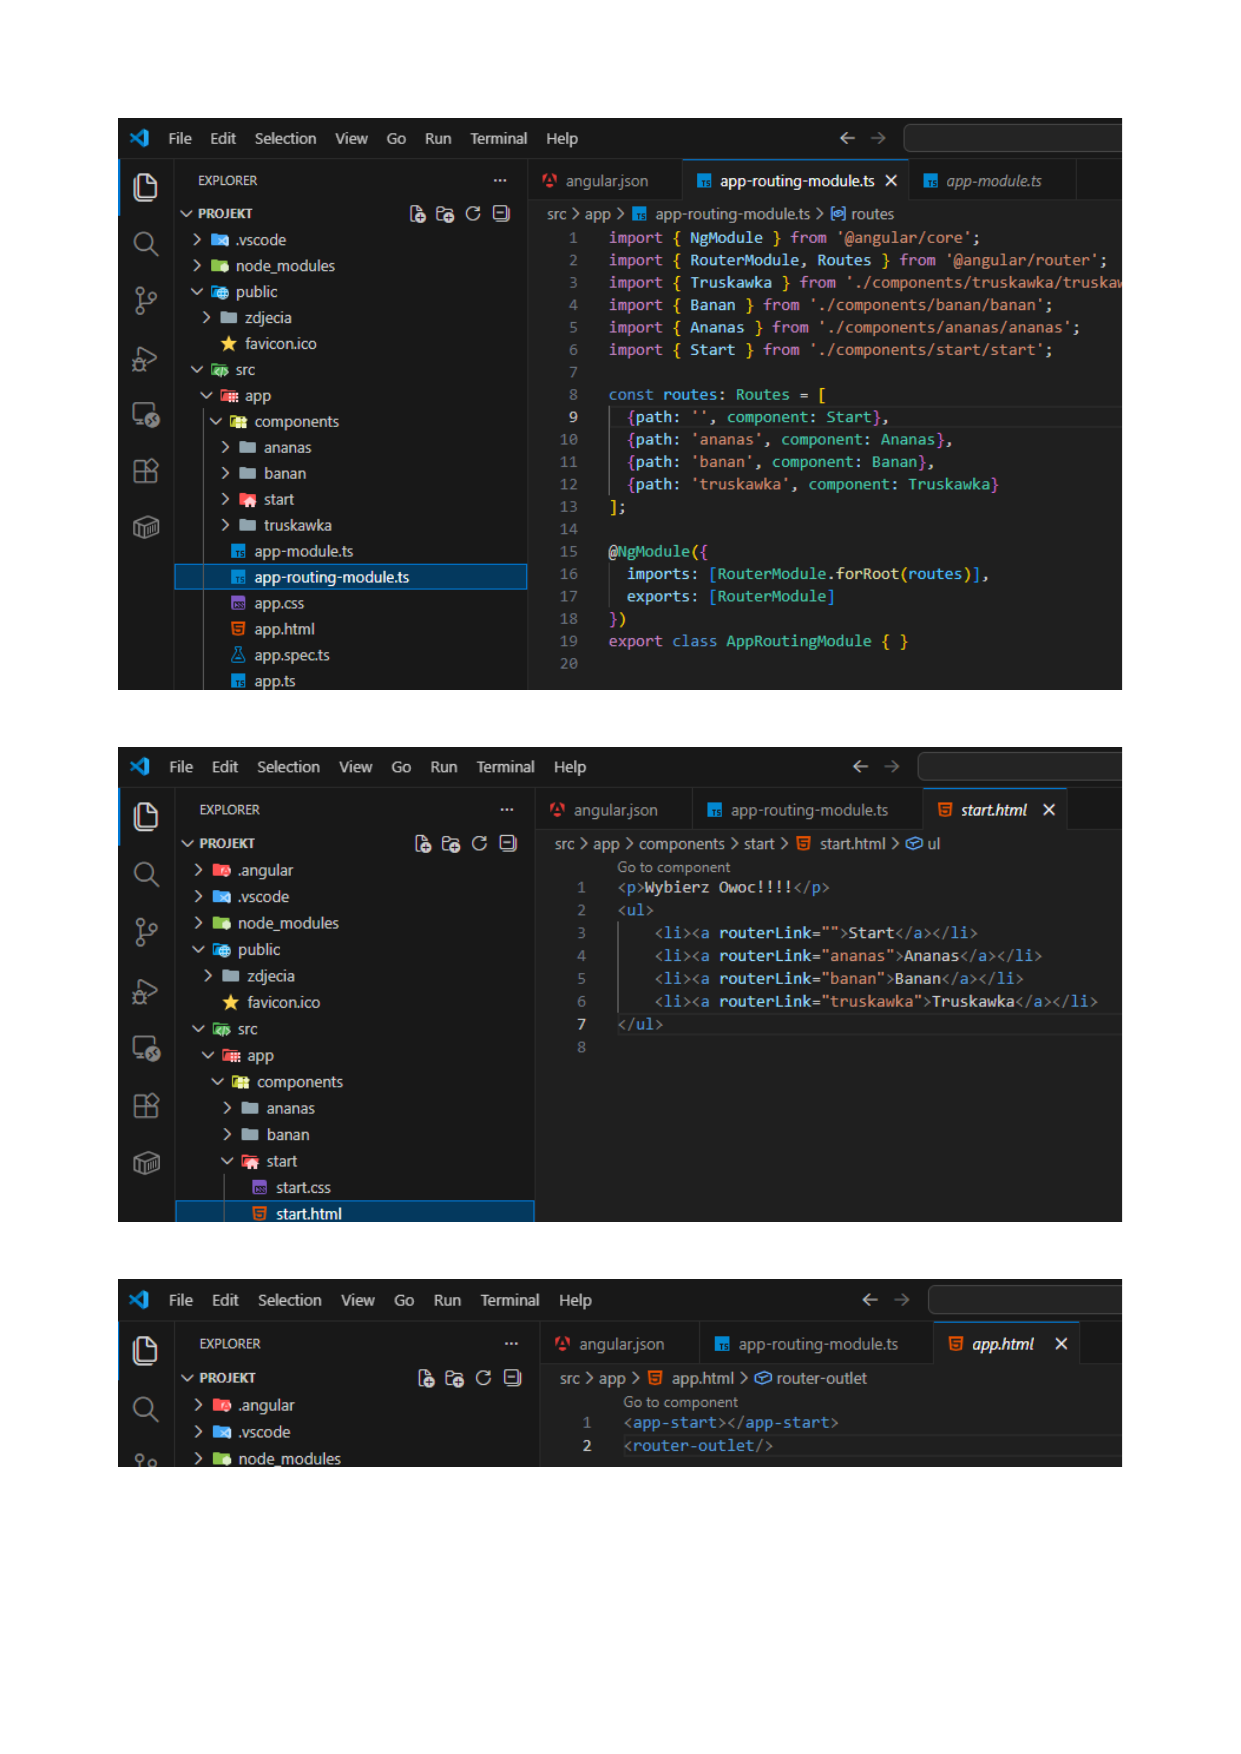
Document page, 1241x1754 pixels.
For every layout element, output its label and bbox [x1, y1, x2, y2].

picture [118, 118, 1123, 690]
picture [118, 1279, 1123, 1467]
picture [118, 747, 1123, 1222]
